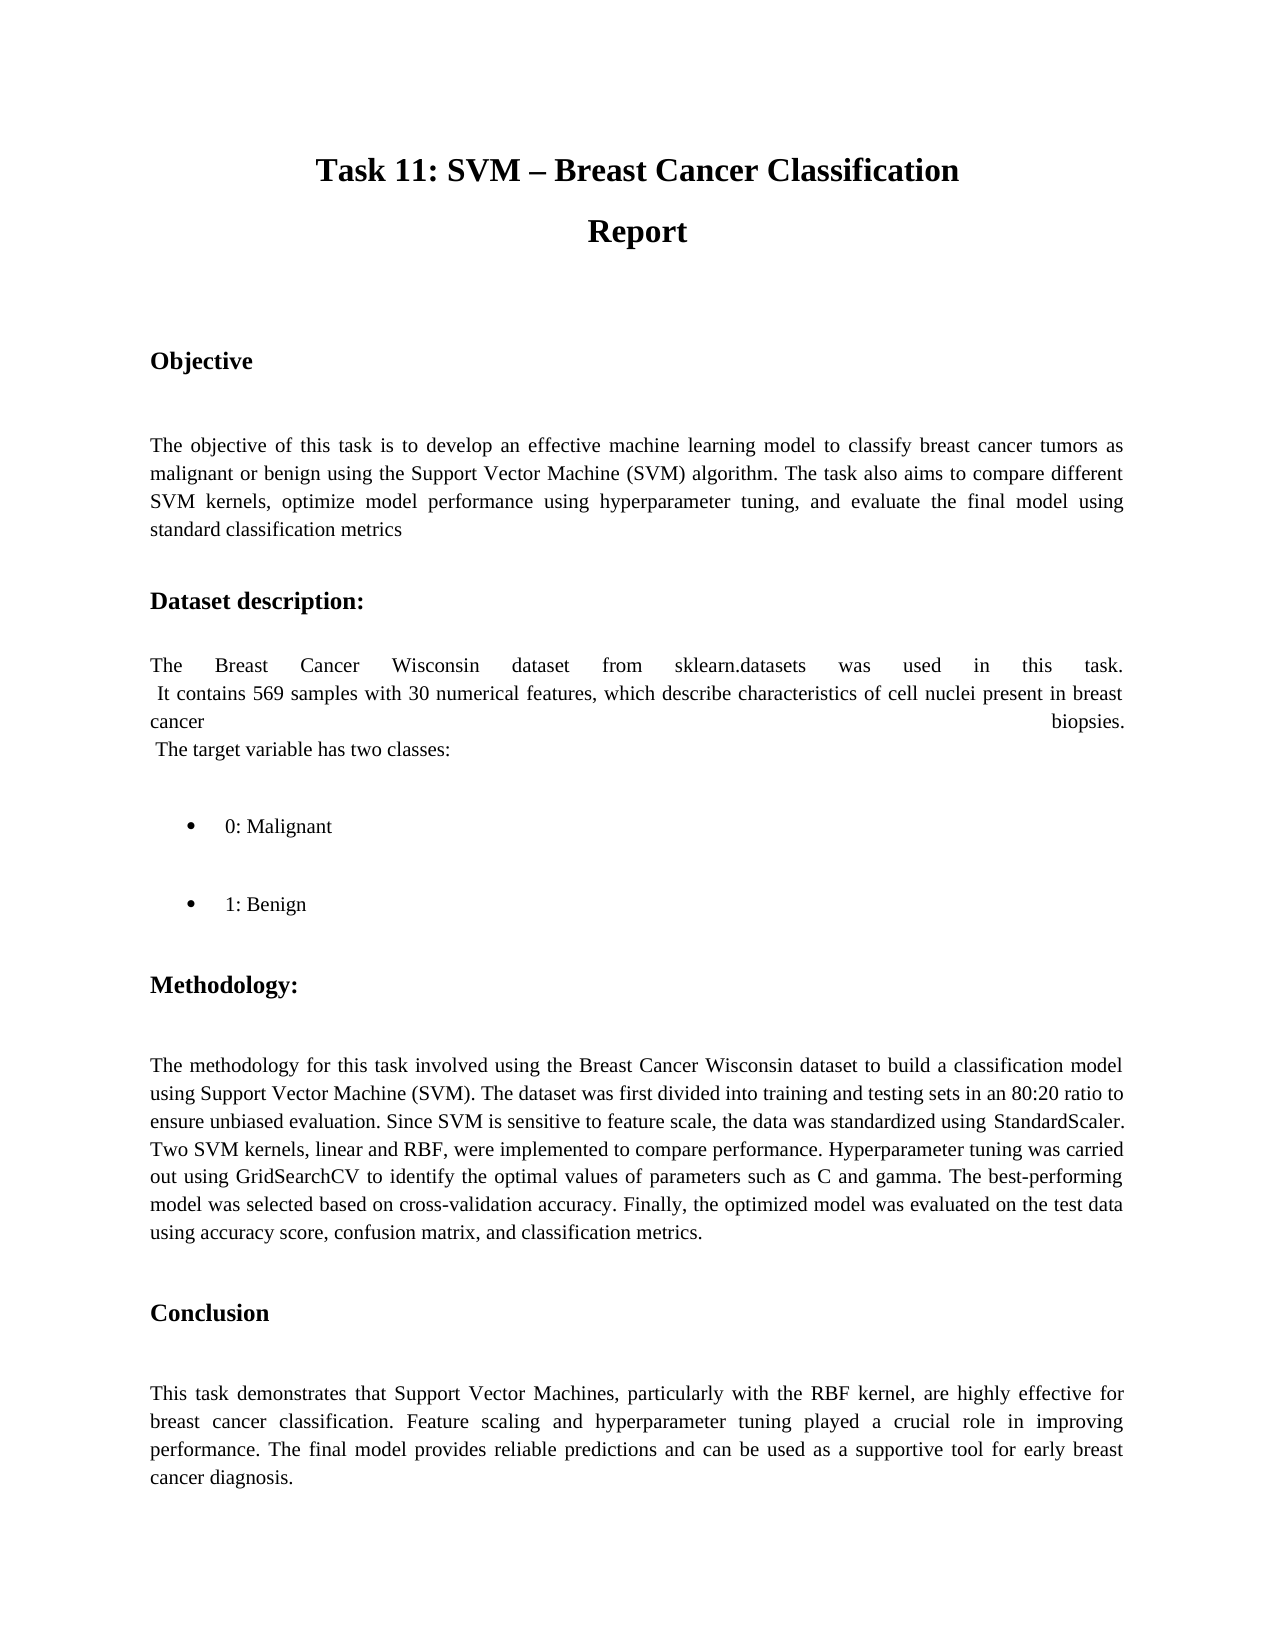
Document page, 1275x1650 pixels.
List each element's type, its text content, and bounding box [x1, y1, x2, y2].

text Methodology: [150, 970, 1125, 999]
list 1: Benign [187, 892, 1125, 916]
list 0: Malignant [187, 814, 1125, 838]
text Task 11: SVM – Breast Cancer Classification [150, 150, 1125, 188]
subtitle Conclusion [150, 1298, 1125, 1327]
text Report [150, 211, 1125, 249]
subtitle Dataset description: [150, 586, 1125, 615]
text The methodology for this task involved using the Breast Cancer Wisconsin dataset to build a classification model using Support Vector Machine (SVM). The dataset was first divided into training and testing sets in an 80:20 ratio to ensure unbiased evaluation. Since SVM is sensitive to feature scale, the data was standardized using StandardScaler. Two SVM kernels, linear and RBF, were implemented to compare performance. Hyperparameter tuning was carried out using GridSearchCV to identify the optimal values of parameters such as C and gamma. The best-performing model was selected based on cross-validation accuracy. Finally, the optimized model was evaluated on the test data using accuracy score, confusion matrix, and classification metrics. [150, 1053, 1125, 1244]
subtitle Objective [150, 346, 1125, 374]
text The objective of this task is to develop an effective machine learning model to classify breast cancer tumors as malignant or benign using the Support Vector Machine (SVM) algorithm. The task also aims to compare different SVM kernels, optimize model performance using hyperparameter tuning, and evaluate the final model using standard classification metrics [150, 433, 1125, 541]
text The Breast Cancer Wisconsin dataset from sklearn.datasets was used in this task. It contains 569 samples with 30 numerical features, which describe characteristics of cell nuclei present in breast cancer biopsies. The target variable has two classes: [150, 653, 1125, 761]
text This task demonstrates that Support Vector Machines, particularly with the RBF kernel, are highly effective for breast cancer classification. Feature scaling and hyperparameter tuning played a crucial role in improving performance. The final model provides reliable predictions and can be used as a supportive tool for early breast cancer diagnosis. [150, 1381, 1125, 1489]
